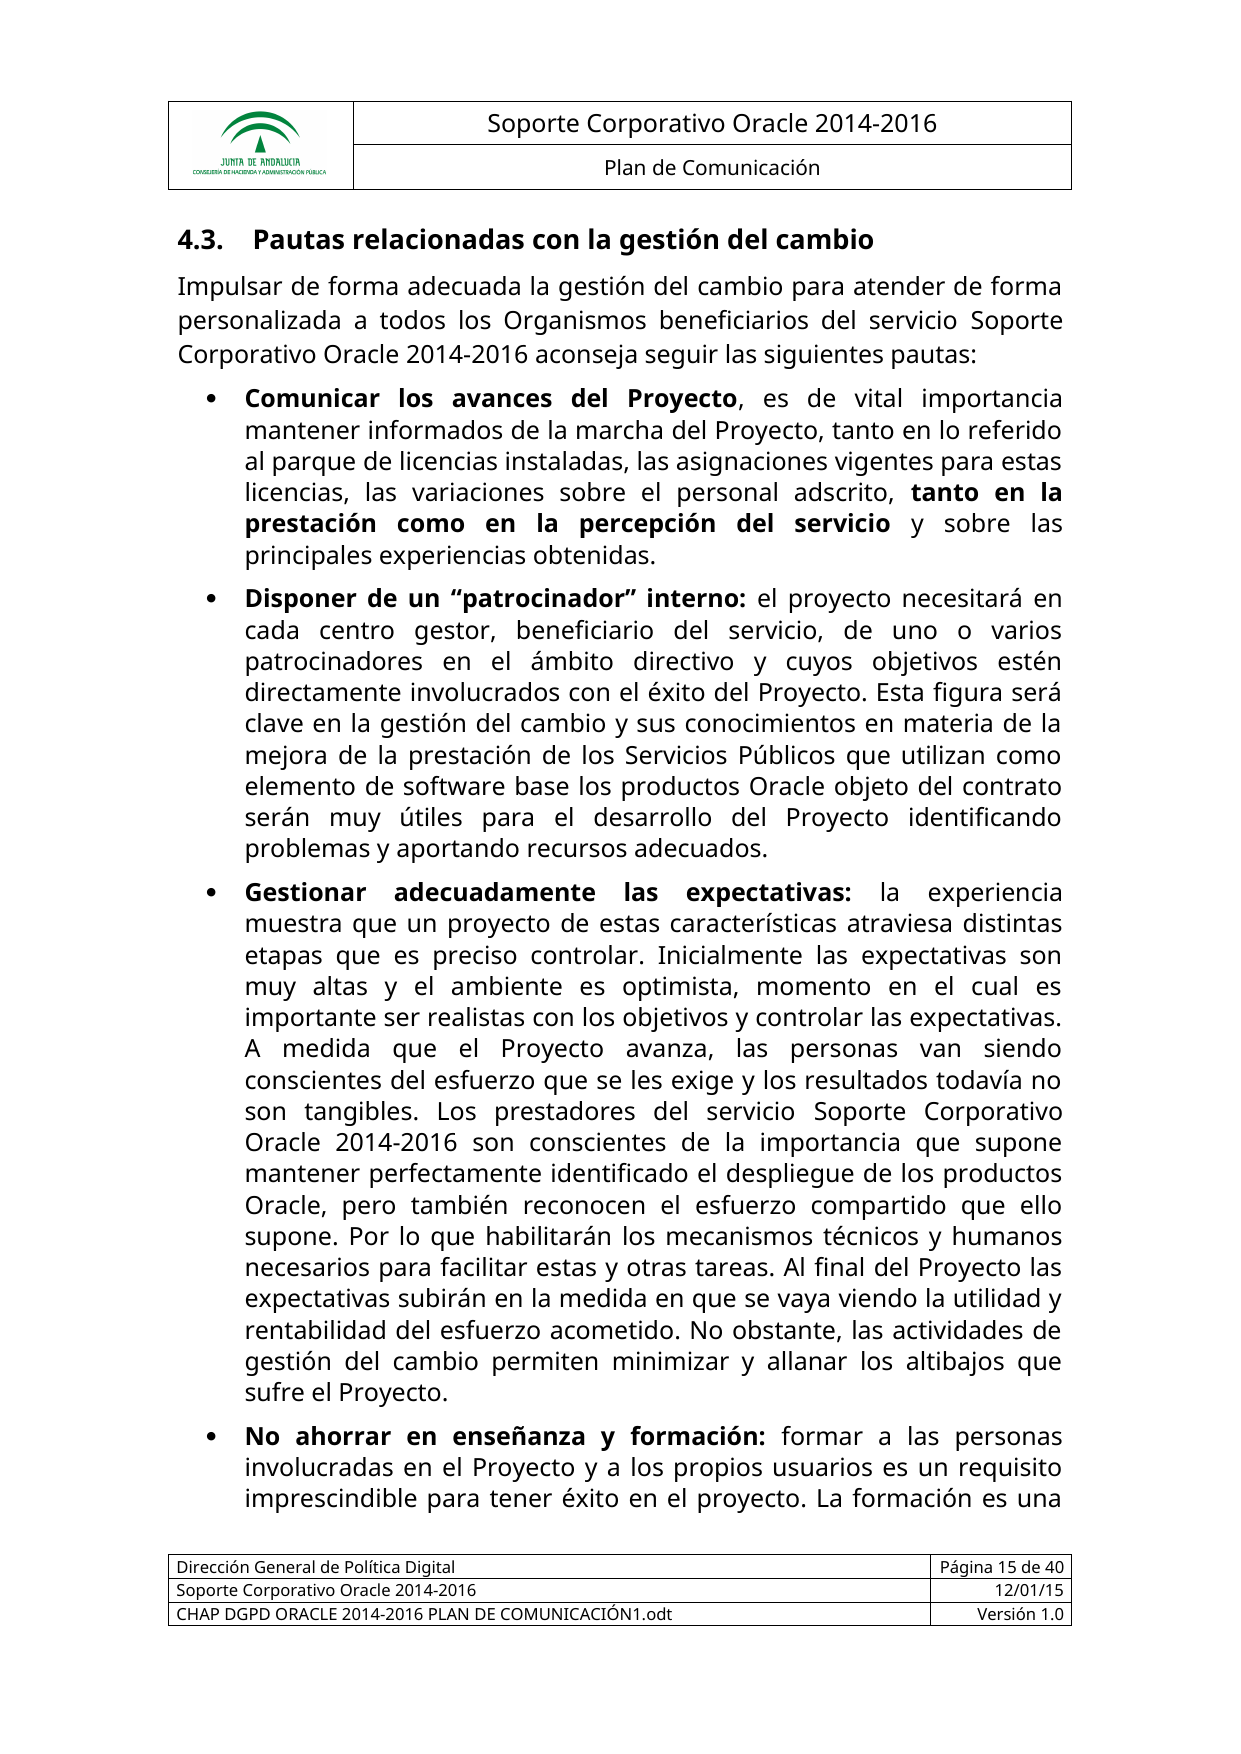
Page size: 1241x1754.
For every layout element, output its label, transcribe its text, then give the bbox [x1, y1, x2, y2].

picture [192, 110, 327, 175]
subtitle Pautas relacionadas con la gestión del cambio [177, 224, 1063, 256]
list Comunicar los avances del Proyecto, es de vital importancia mantener informados de la marcha del Proyecto, tanto en lo referido al parque de licencias instaladas, las asignaciones vigentes para estas licencias, las variaciones sobre el personal adscrito, tanto en la prestación como en la percepción del servicio y sobre las principales experiencias obtenidas. [207, 383, 1063, 570]
list Gestionar adecuadamente las expectativas: la experiencia muestra que un proyecto de estas características atraviesa distintas etapas que es preciso controlar. Inicialmente las expectativas son muy altas y el ambiente es optimista, momento en el cual es importante ser realistas con los objetivos y controlar las expectativas. A medida que el Proyecto avanza, las personas van siendo conscientes del esfuerzo que se les exige y los resultados todavía no son tangibles. Los prestadores del servicio Soporte Corporativo Oracle 2014-2016 son conscientes de la importancia que supone mantener perfectamente identificado el despliegue de los productos Oracle, pero también reconocen el esfuerzo compartido que ello supone. Por lo que habilitarán los mecanismos técnicos y humanos necesarios para facilitar estas y otras tareas. Al final del Proyecto las expectativas subirán en la medida en que se vaya viendo la utilidad y rentabilidad del esfuerzo acometido. No obstante, las actividades de gestión del cambio permiten minimizar y allanar los altibajos que sufre el Proyecto. [207, 877, 1063, 1408]
text Impulsar de forma adecuada la gestión del cambio para atender de forma personalizada a todos los Organismos beneficiarios del servicio Soporte Corporativo Oracle 2014-2016 aconseja seguir las siguientes pautas: [177, 268, 1063, 370]
list Disponer de un “patrocinador” interno: el proyecto necesitará en cada centro gestor, beneficiario del servicio, de uno o varios patrocinadores en el ámbito directivo y cuyos objetivos estén directamente involucrados con el éxito del Proyecto. Esta figura será clave en la gestión del cambio y sus conocimientos en materia de la mejora de la prestación de los Servicios Públicos que utilizan como elemento de software base los productos Oracle objeto del contrato serán muy útiles para el desarrollo del Proyecto identificando problemas y aportando recursos adecuados. [207, 583, 1063, 864]
list No ahorrar en enseñanza y formación: formar a las personas involucradas en el Proyecto y a los propios usuarios es un requisito imprescindible para tener éxito en el proyecto. La formación es una [207, 1420, 1063, 1514]
